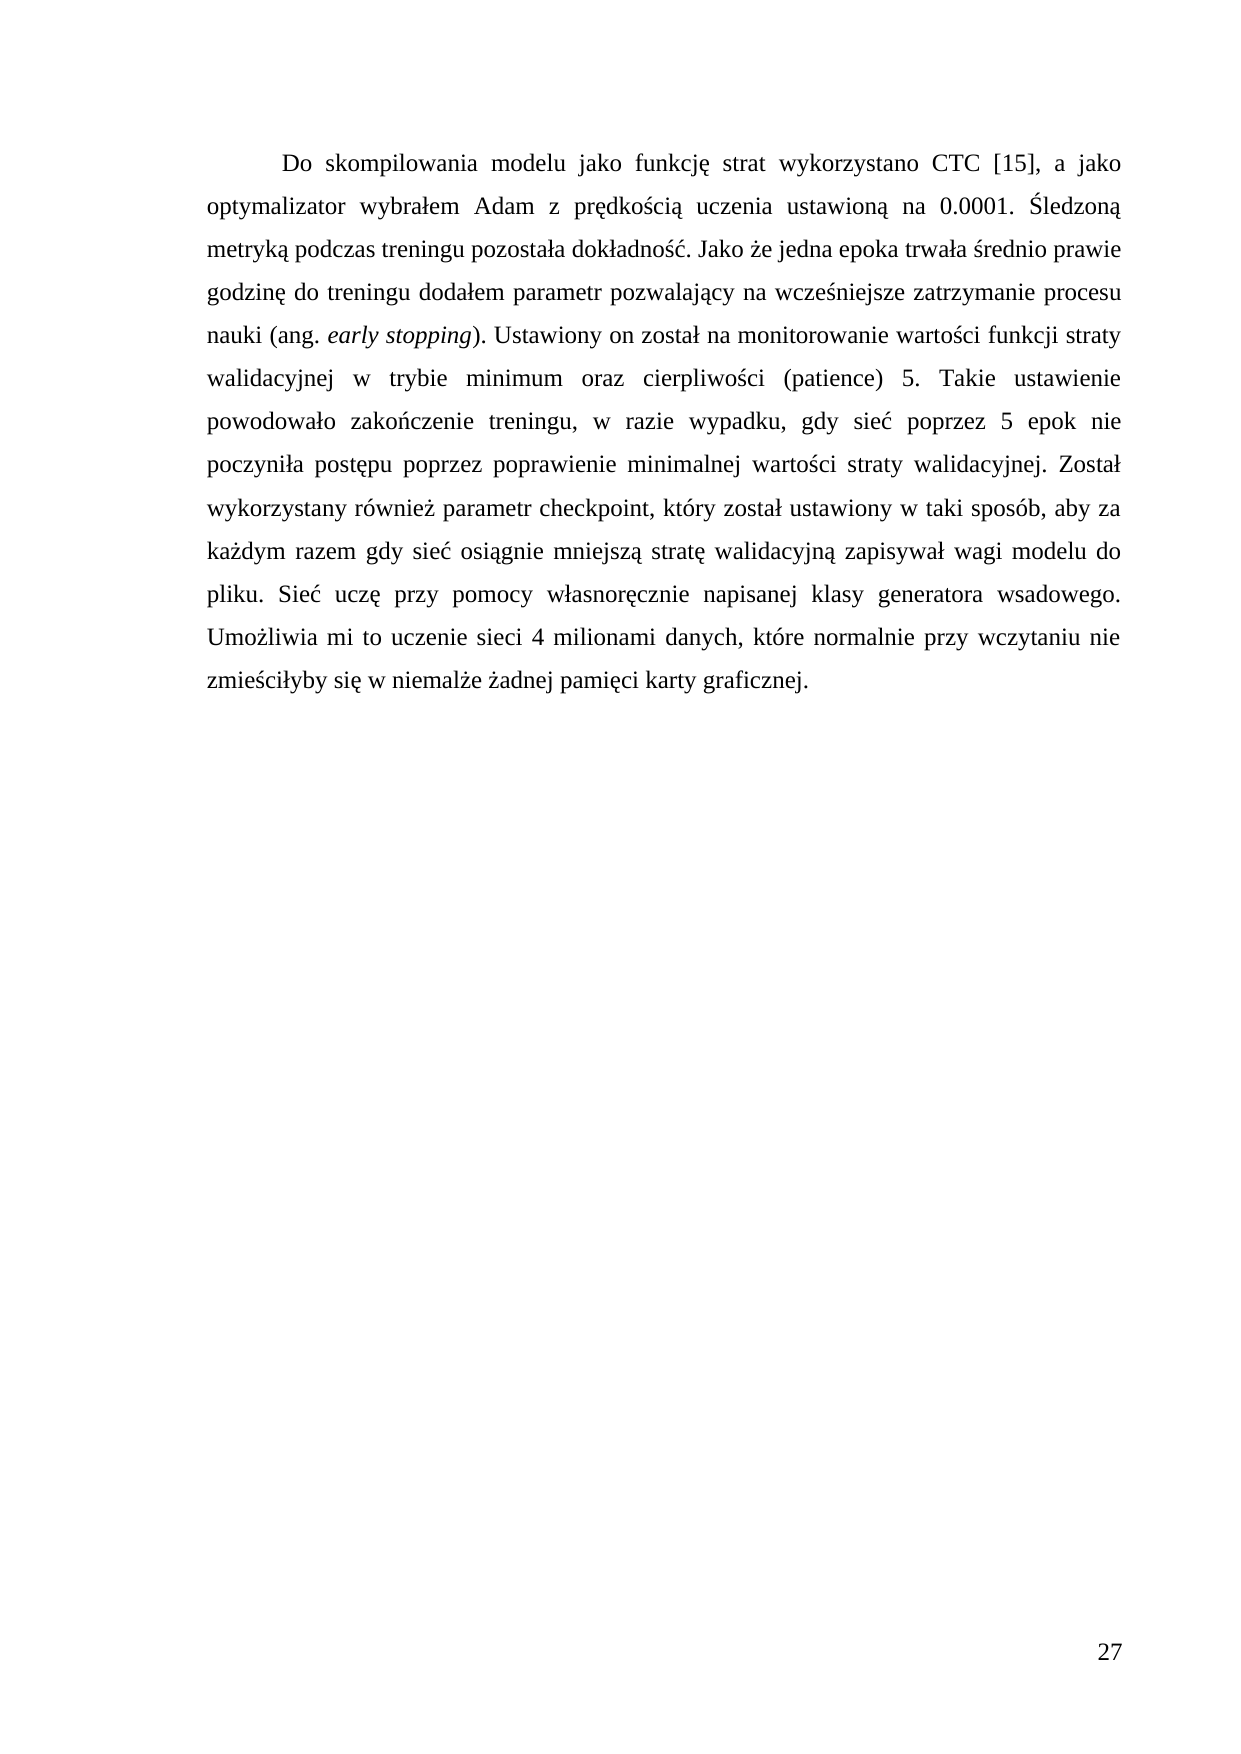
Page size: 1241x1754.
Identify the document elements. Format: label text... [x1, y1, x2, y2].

text Do skompilowania modelu jako funkcję strat wykorzystano CTC [15], a jako optymalizator wybrałem Adam z prędkością uczenia ustawioną na 0.0001. Śledzoną metryką podczas treningu pozostała dokładność. Jako że jedna epoka trwała średnio prawie godzinę do treningu dodałem parametr pozwalający na wcześniejsze zatrzymanie procesu nauki (ang. early stopping). Ustawiony on został na monitorowanie wartości funkcji straty walidacyjnej w trybie minimum oraz cierpliwości (patience) 5. Takie ustawienie powodowało zakończenie treningu, w razie wypadku, gdy sieć poprzez 5 epok nie poczyniła postępu poprzez poprawienie minimalnej wartości straty walidacyjnej. Został wykorzystany również parametr checkpoint, który został ustawiony w taki sposób, aby za każdym razem gdy sieć osiągnie mniejszą stratę walidacyjną zapisywał wagi modelu do pliku. Sieć uczę przy pomocy własnoręcznie napisanej klasy generatora wsadowego. Umożliwia mi to uczenie sieci 4 milionami danych, które normalnie przy wczytaniu nie zmieściłyby się w niemalże żadnej pamięci karty graficznej. [207, 148, 1122, 694]
